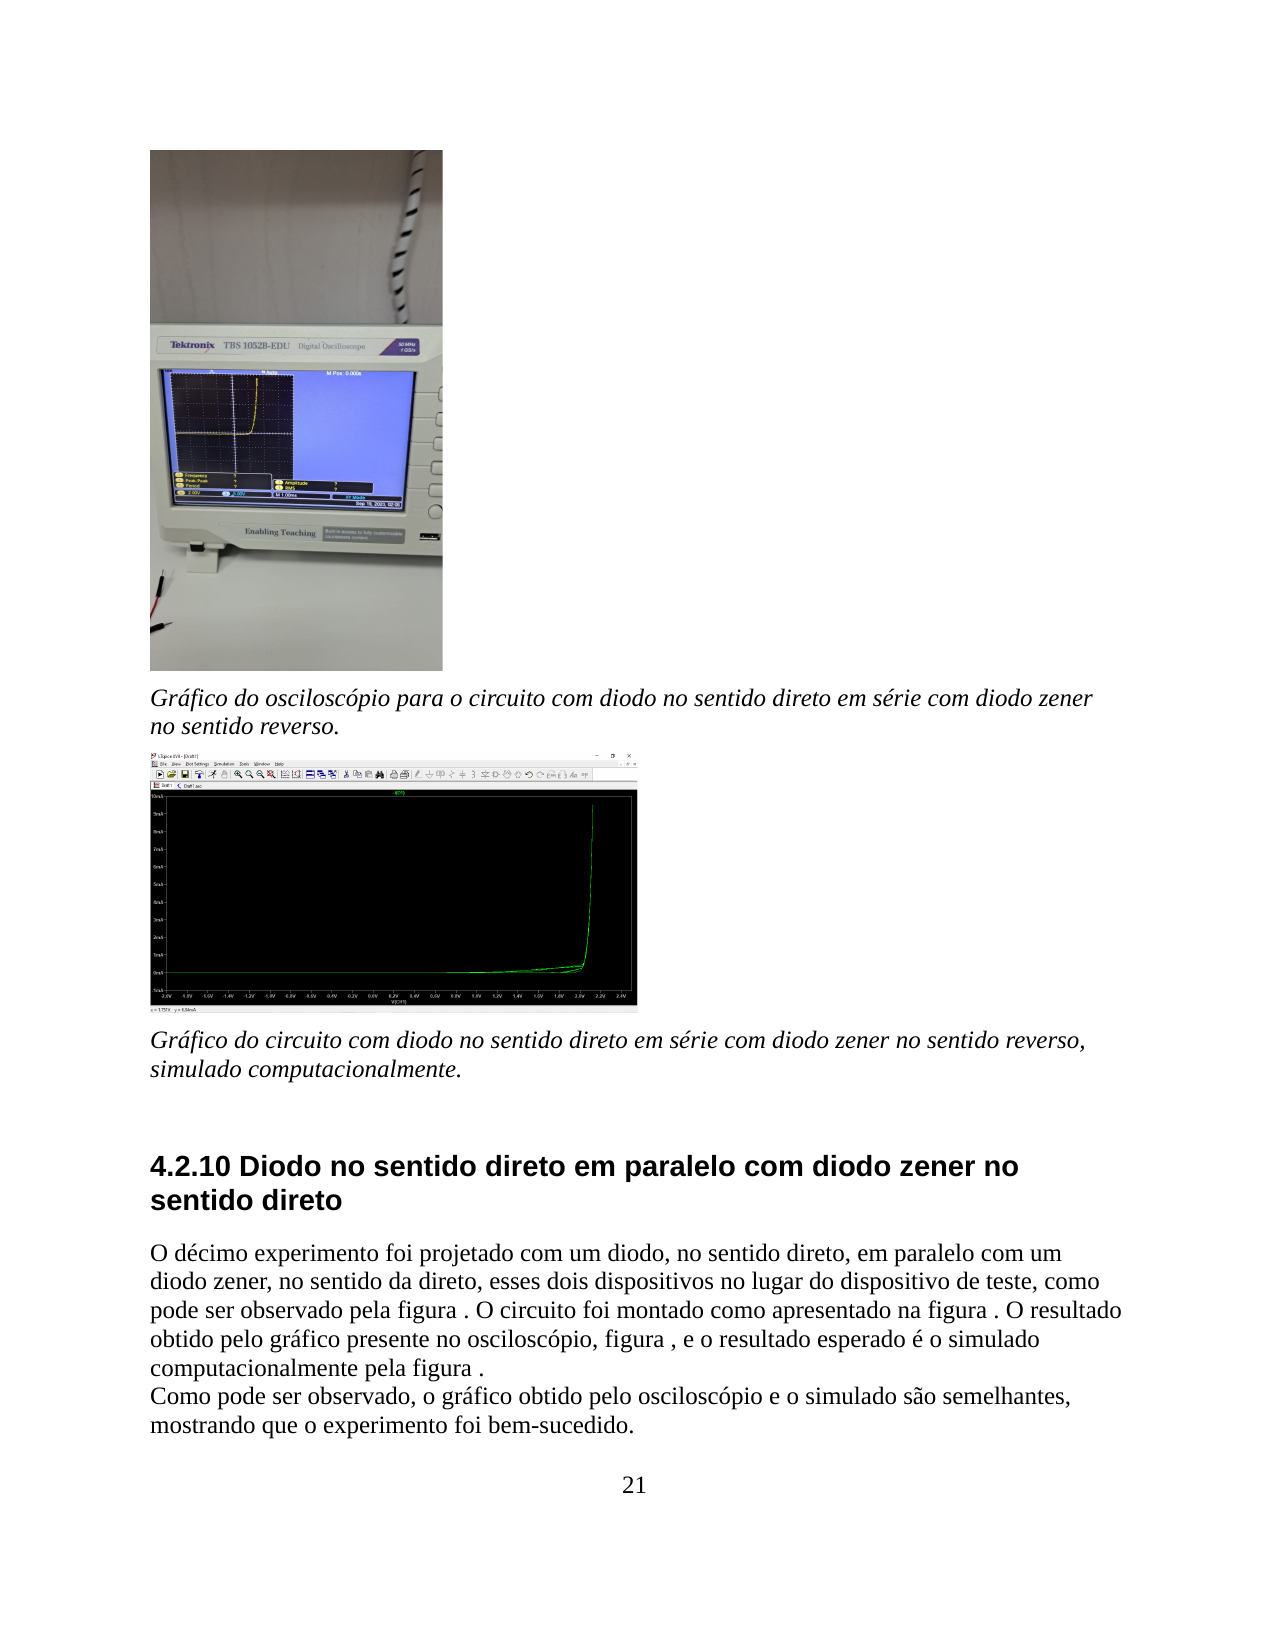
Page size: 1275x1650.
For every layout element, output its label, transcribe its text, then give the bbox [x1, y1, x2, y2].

text Gráfico do osciloscópio para o circuito com diodo no sentido direto em série com diodo zener no sentido reverso. [150, 683, 1125, 740]
picture [150, 150, 443, 671]
text O décimo experimento foi projetado com um diodo, no sentido direto, em paralelo com um diodo zener, no sentido da direto, esses dois dispositivos no lugar do dispositivo de teste, como pode ser observado pela figura . O circuito foi montado como apresentado na figura . O resultado obtido pelo gráfico presente no osciloscópio, figura , e o resultado esperado é o simulado computacionalmente pela figura . Como pode ser observado, o gráfico obtido pelo osciloscópio e o simulado são semelhantes, mostrando que o experimento foi bem-sucedido. [150, 1238, 1125, 1439]
subtitle 4.2.10 Diodo no sentido direto em paralelo com diodo zener no sentido direto [150, 1149, 1125, 1216]
picture [150, 752, 638, 1013]
text Gráfico do circuito com diodo no sentido direto em série com diodo zener no sentido reverso, simulado computacionalmente. [150, 1025, 1125, 1083]
